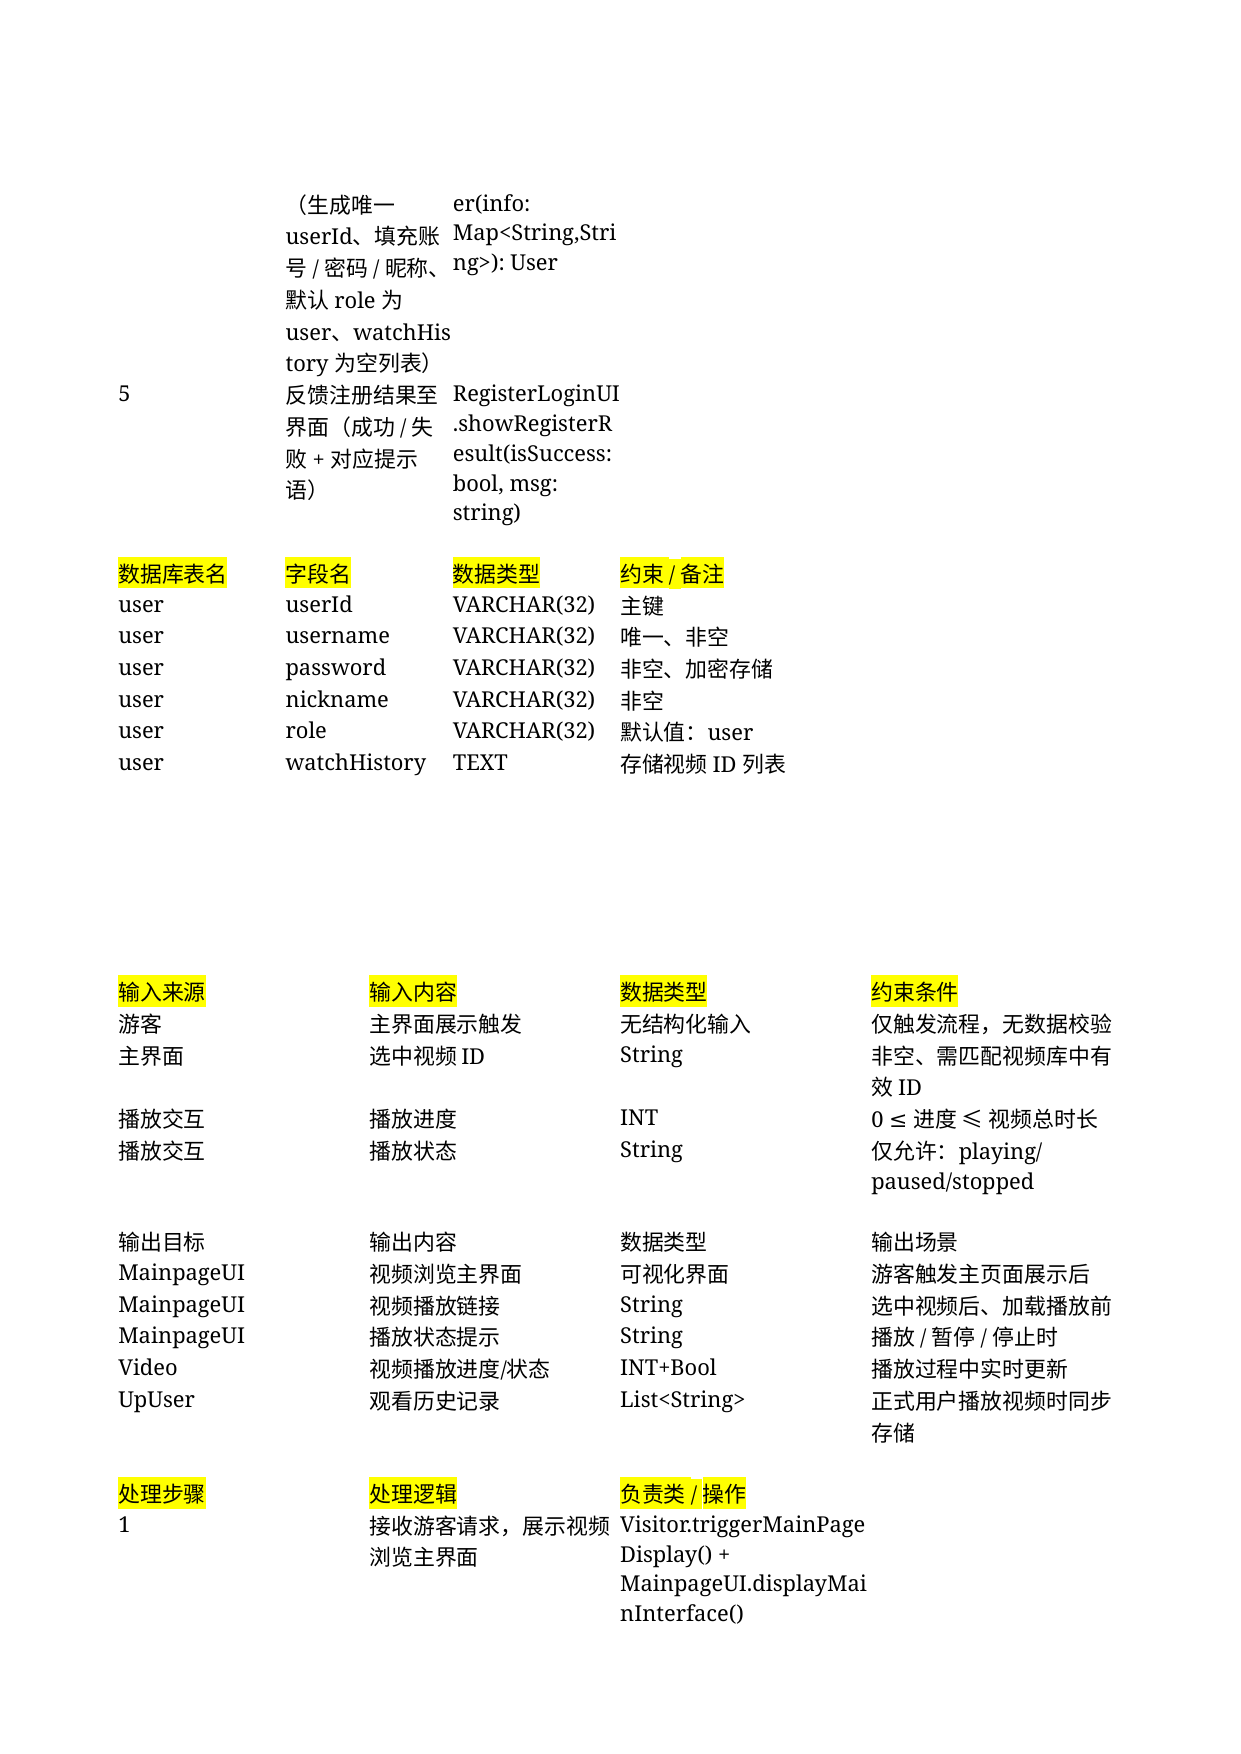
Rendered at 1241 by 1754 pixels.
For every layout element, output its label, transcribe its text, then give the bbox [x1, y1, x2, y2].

table_cell [118, 188, 285, 378]
table_cell [788, 652, 955, 684]
table_cell [620, 1447, 871, 1477]
table_cell nickname [285, 684, 453, 715]
table_cell [871, 1196, 1122, 1225]
table_cell [955, 527, 1122, 557]
table_cell [955, 652, 1122, 684]
table_cell 处理步骤 [118, 1477, 369, 1509]
table_cell [955, 715, 1122, 747]
table_cell 观看历史记录 [369, 1384, 620, 1447]
table_cell 选中视频ID [369, 1039, 620, 1102]
table_cell [955, 868, 1122, 898]
table_cell 负责类 / 操作 [620, 1477, 871, 1509]
table_cell VARCHAR(32) [453, 589, 620, 620]
table_cell 非空、需匹配视频库中有效 ID [871, 1039, 1122, 1102]
table_cell 播放状态提示 [369, 1320, 620, 1352]
table_cell Visitor.triggerMainPageDisplay() + MainpageUI.displayMainInterface() [620, 1509, 871, 1628]
table_cell [620, 188, 787, 378]
table_cell user [118, 715, 285, 747]
table_cell user [118, 747, 285, 779]
table_header 输入来源 [118, 975, 369, 1007]
table_cell [118, 839, 285, 868]
table_cell [788, 747, 955, 779]
table_cell 播放进度 [369, 1102, 620, 1134]
table_cell [871, 1447, 1122, 1477]
table_cell 数据类型 [620, 1225, 871, 1257]
table_cell [955, 684, 1122, 715]
table_cell TEXT [453, 747, 620, 779]
table_cell [118, 779, 285, 809]
table_cell 输出内容 [369, 1225, 620, 1257]
table_cell [788, 839, 955, 868]
table_cell VARCHAR(32) [453, 715, 620, 747]
table_cell Video [118, 1352, 369, 1384]
table_cell [285, 868, 453, 898]
table_cell role [285, 715, 453, 747]
table_cell 无结构化输入 [620, 1007, 871, 1039]
table_cell 视频播放链接 [369, 1289, 620, 1320]
table_cell 约束 / 备注 [620, 557, 787, 589]
table_cell 非空、加密存储 [620, 652, 787, 684]
table_cell 输出目标 [118, 1225, 369, 1257]
table_cell er(info: Map<String,String>): User [453, 188, 620, 378]
table_cell 唯一、非空 [620, 620, 787, 652]
table_cell 主界面展示触发 [369, 1007, 620, 1039]
table_cell [118, 1447, 369, 1477]
table_cell [453, 839, 620, 868]
table_cell VARCHAR(32) [453, 684, 620, 715]
table_cell [453, 809, 620, 838]
table_cell [285, 779, 453, 809]
table_cell 播放交互 [118, 1134, 369, 1196]
table_cell [955, 589, 1122, 620]
table_cell [788, 378, 955, 527]
table_cell [788, 527, 955, 557]
table_cell [285, 809, 453, 838]
table_cell [955, 378, 1122, 527]
table_cell 仅允许：playing/paused/stopped [871, 1134, 1122, 1196]
table_cell 反馈注册结果至界面（成功 / 失败 + 对应提示语） [285, 378, 453, 527]
table_cell 接收游客请求，展示视频浏览主界面 [369, 1509, 620, 1628]
table_cell [369, 1196, 620, 1225]
table_cell [955, 620, 1122, 652]
table_cell 数据类型 [453, 557, 620, 589]
table_cell [788, 188, 955, 378]
table_cell 数据库表名 [118, 557, 285, 589]
table_cell [788, 589, 955, 620]
table_cell [453, 868, 620, 898]
table_cell [620, 809, 787, 838]
table_cell 播放交互 [118, 1102, 369, 1134]
table_cell RegisterLoginUI.showRegisterResult(isSuccess: bool, msg: string) [453, 378, 620, 527]
table_cell [118, 868, 285, 898]
table_cell [788, 557, 955, 589]
table_cell [788, 684, 955, 715]
table_cell MainpageUI [118, 1257, 369, 1289]
table_cell MainpageUI [118, 1289, 369, 1320]
table_cell [620, 868, 787, 898]
table_cell user [118, 684, 285, 715]
table_cell 主界面 [118, 1039, 369, 1102]
table_cell 存储视频 ID 列表 [620, 747, 787, 779]
table_cell [955, 779, 1122, 809]
table_cell 选中视频后、加载播放前 [871, 1289, 1122, 1320]
table_cell String [620, 1320, 871, 1352]
table_cell 游客触发主页面展示后 [871, 1257, 1122, 1289]
table_cell [955, 747, 1122, 779]
table_header 数据类型 [620, 975, 871, 1007]
table_cell VARCHAR(32) [453, 620, 620, 652]
table_cell 5 [118, 378, 285, 527]
table_cell [871, 1509, 1122, 1628]
table_cell [871, 1477, 1122, 1509]
table_header 约束条件 [871, 975, 1122, 1007]
table_cell userId [285, 589, 453, 620]
table_cell user [118, 652, 285, 684]
table_cell [620, 839, 787, 868]
table_cell 播放 / 暂停 / 停止时 [871, 1320, 1122, 1352]
table_cell [955, 839, 1122, 868]
table_cell String [620, 1134, 871, 1196]
table_header 输入内容 [369, 975, 620, 1007]
table_cell user [118, 589, 285, 620]
table_cell INT [620, 1102, 871, 1134]
table_cell user [118, 620, 285, 652]
table_cell [620, 378, 787, 527]
table_cell 处理逻辑 [369, 1477, 620, 1509]
table_cell 1 [118, 1509, 369, 1628]
table_cell INT+Bool [620, 1352, 871, 1384]
table_cell String [620, 1039, 871, 1102]
table_cell [620, 527, 787, 557]
table_cell 播放状态 [369, 1134, 620, 1196]
table_cell 视频播放进度/状态 [369, 1352, 620, 1384]
table_cell [955, 557, 1122, 589]
table_cell 正式用户播放视频时同步存储 [871, 1384, 1122, 1447]
table_cell [118, 809, 285, 838]
table_cell 仅触发流程，无数据校验 [871, 1007, 1122, 1039]
table_cell VARCHAR(32) [453, 652, 620, 684]
table_cell MainpageUI [118, 1320, 369, 1352]
table_cell [285, 527, 453, 557]
table_cell [788, 715, 955, 747]
table_cell [118, 527, 285, 557]
table_cell UpUser [118, 1384, 369, 1447]
table_cell [453, 527, 620, 557]
table_cell [453, 779, 620, 809]
table_cell 非空 [620, 684, 787, 715]
table_cell 可视化界面 [620, 1257, 871, 1289]
table_cell [788, 809, 955, 838]
table_cell 0 ≤ 进度 ≤ 视频总时长 [871, 1102, 1122, 1134]
table_cell [369, 1447, 620, 1477]
table_cell username [285, 620, 453, 652]
table_cell [118, 1196, 369, 1225]
table_cell 播放过程中实时更新 [871, 1352, 1122, 1384]
table_cell 视频浏览主界面 [369, 1257, 620, 1289]
table_cell List<String> [620, 1384, 871, 1447]
table_cell [955, 188, 1122, 378]
table_cell 游客 [118, 1007, 369, 1039]
table_cell 输出场景 [871, 1225, 1122, 1257]
table_cell String [620, 1289, 871, 1320]
table_cell password [285, 652, 453, 684]
table_cell [955, 809, 1122, 838]
table_cell 默认值：user [620, 715, 787, 747]
table_cell [788, 779, 955, 809]
table_cell 主键 [620, 589, 787, 620]
table_cell 字段名 [285, 557, 453, 589]
table_cell [788, 620, 955, 652]
table_cell watchHistory [285, 747, 453, 779]
table_cell [620, 1196, 871, 1225]
table_cell [620, 779, 787, 809]
table_cell （生成唯一 userId、填充账号 / 密码 / 昵称、默认 role 为 user、watchHistory 为空列表） [285, 188, 453, 378]
table_cell [788, 868, 955, 898]
table_cell [285, 839, 453, 868]
